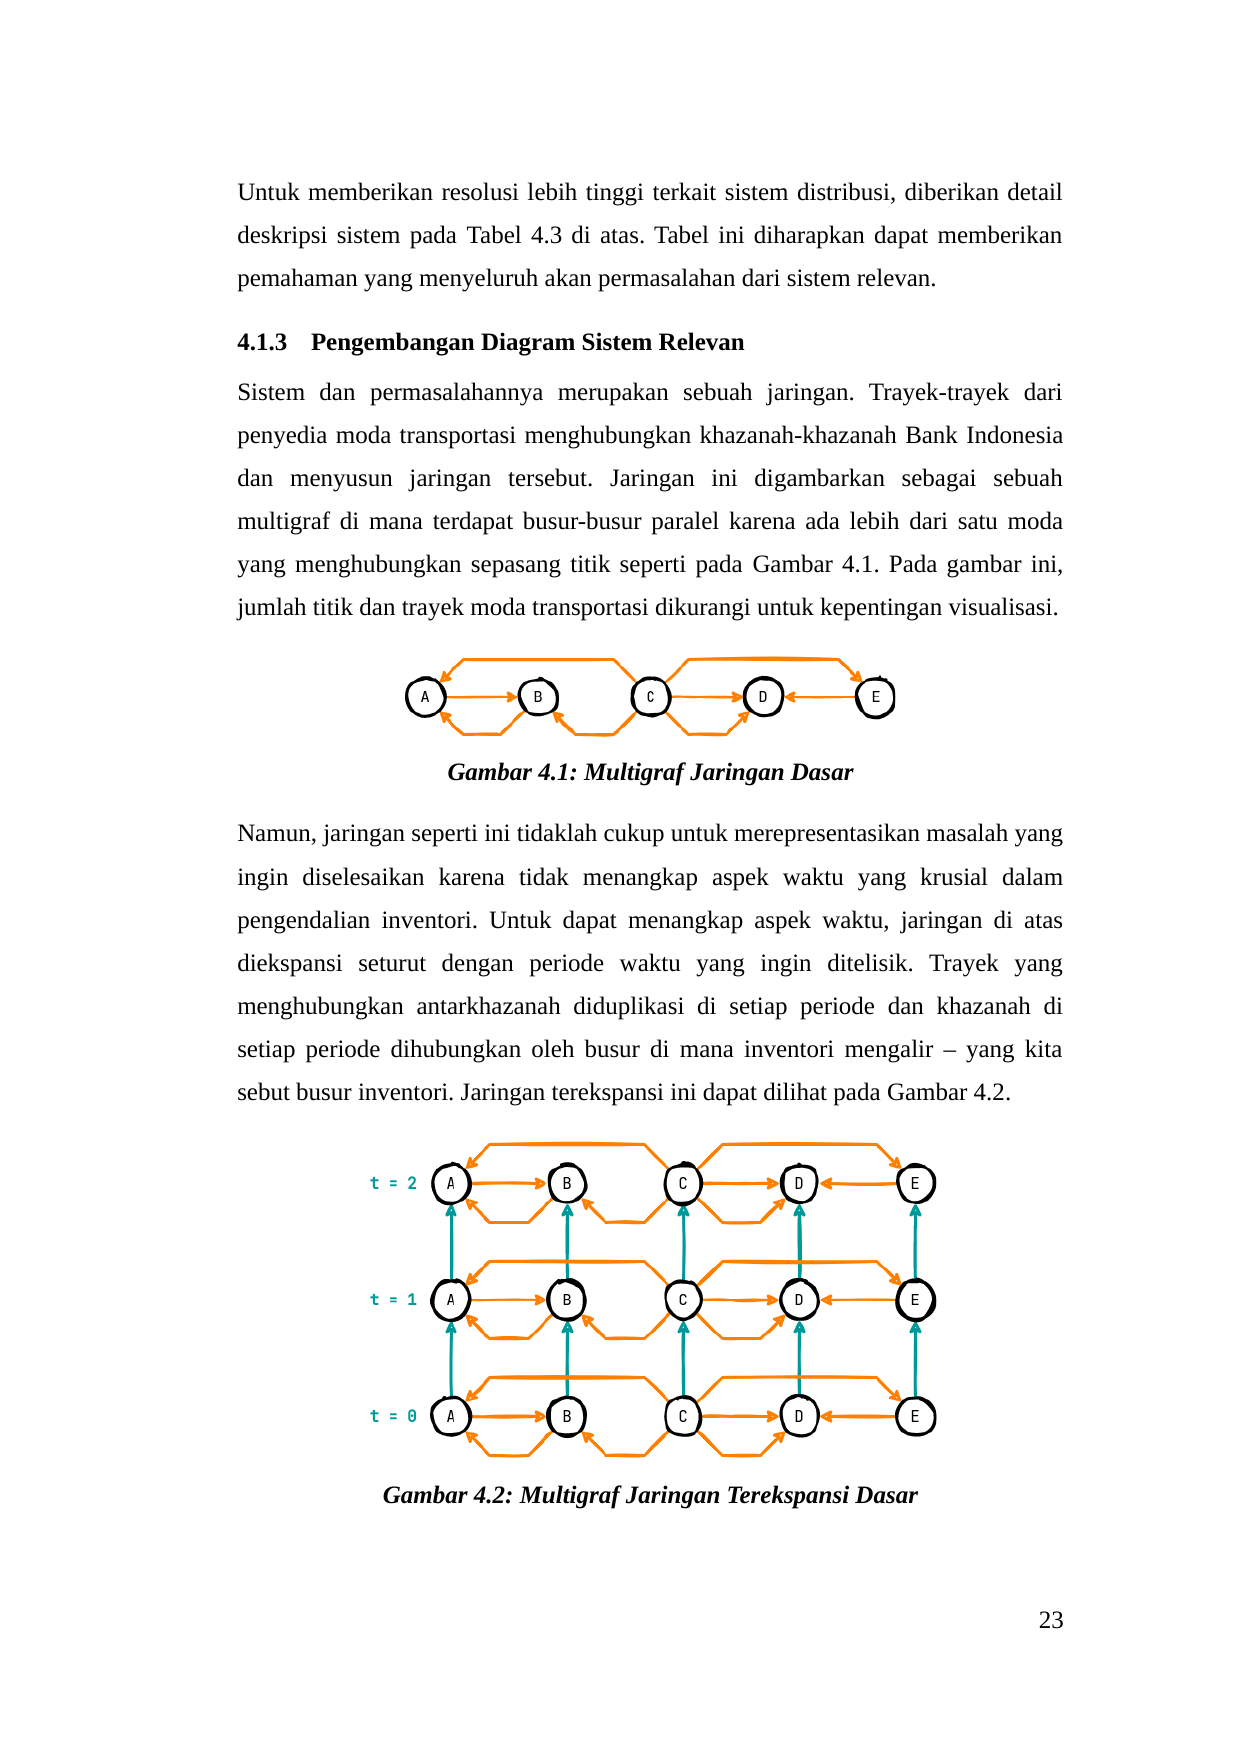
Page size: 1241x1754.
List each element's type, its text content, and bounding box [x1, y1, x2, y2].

text Namun, jaringan seperti ini tidaklah cukup untuk merepresentasikan masalah yang ingin diselesaikan karena tidak menangkap aspek waktu yang krusial dalam pengendalian inventori. Untuk dapat menangkap aspek waktu, jaringan di atas diekspansi seturut dengan periode waktu yang ingin ditelisik. Trayek yang menghubungkan antarkhazanah diduplikasi di setiap periode dan khazanah di setiap periode dihubungkan oleh busur di mana inventori mengalir – yang kita sebut busur inventori. Jaringan terekspansi ini dapat dilihat pada Gambar 4.2. [237, 650, 1063, 1106]
text Gambar 4.2: Multigraf Jaringan Terekspansi Dasar [364, 1466, 937, 1508]
text Untuk memberikan resolusi lebih tinggi terkait sistem distribusi, diberikan detail deskripsi sistem pada Tabel 4.3 di atas. Tabel ini diharapkan dapat memberikan pemahaman yang menyeluruh akan permasalahan dari sistem relevan. [237, 177, 1063, 292]
text Sistem dan permasalahannya merupakan sebuah jaringan. Trayek-trayek dari penyedia moda transportasi menghubungkan khazanah-khazanah Bank Indonesia dan menyusun jaringan tersebut. Jaringan ini digambarkan sebagai sebuah multigraf di mana terdapat busur-busur paralel karena ada lebih dari satu moda yang menghubungkan sepasang titik seperti pada Gambar 4.1. Pada gambar ini, jumlah titik dan trayek moda transportasi dikurangi untuk kepentingan visualisasi. [237, 377, 1063, 621]
subtitle Pengembangan Diagram Sistem Relevan [237, 327, 1063, 356]
picture [363, 1136, 937, 1466]
text Gambar 4.1: Multigraf Jaringan Dasar [405, 743, 896, 786]
picture [405, 651, 896, 743]
